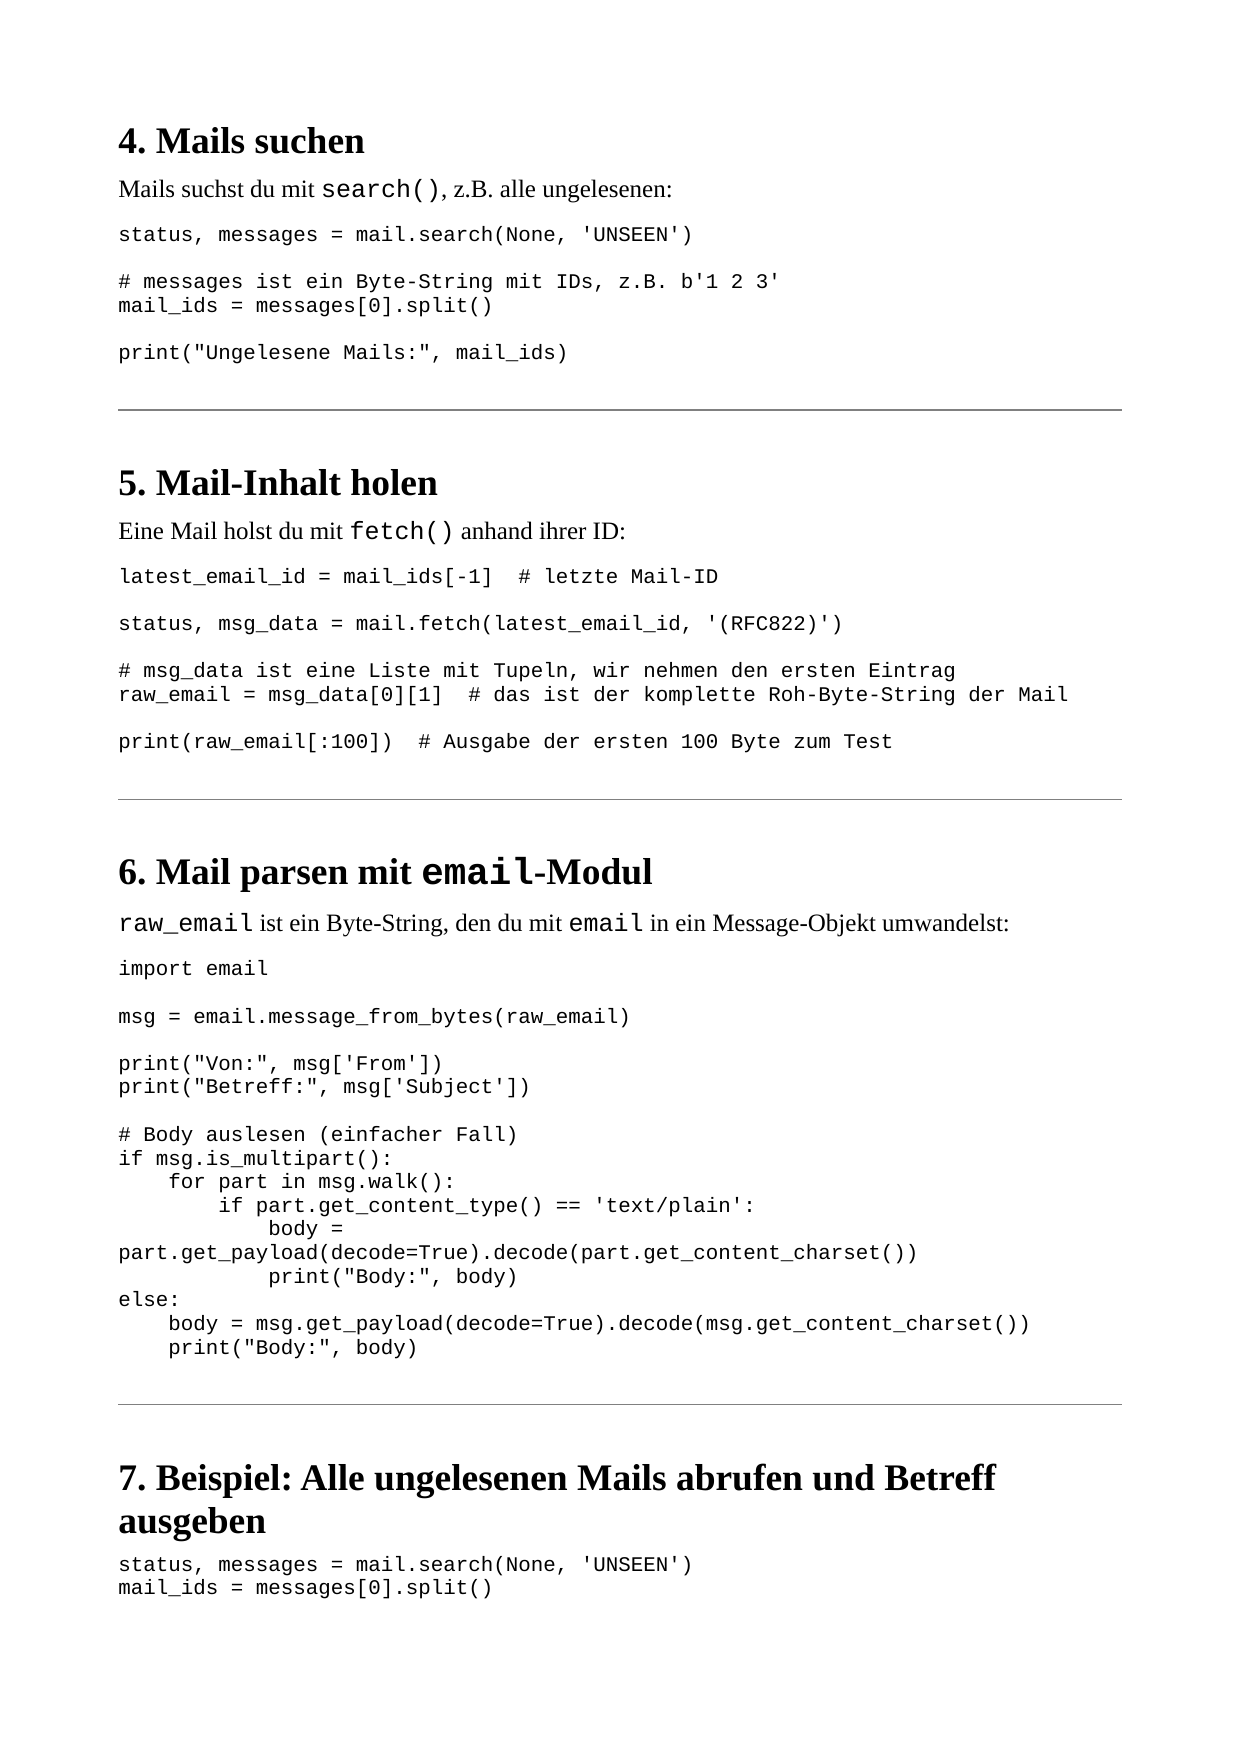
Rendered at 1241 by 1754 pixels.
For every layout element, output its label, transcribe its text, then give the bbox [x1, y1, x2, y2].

text # Body auslesen (einfacher Fall) [118, 1124, 1122, 1147]
text raw_email ist ein Byte-String, den du mit email in ein Message-Objekt umwandelst: [118, 908, 1122, 939]
text else: [118, 1289, 1122, 1313]
text status, messages = mail.search(None, 'UNSEEN') [118, 224, 1122, 247]
text if msg.is_multipart(): [118, 1147, 1122, 1171]
subtitle 4. Mails suchen [118, 118, 1122, 161]
subtitle 5. Mail-Inhalt holen [118, 460, 1122, 503]
text raw_email = msg_data[0][1] # das ist der komplette Roh-Byte-String der Mail [118, 684, 1122, 708]
text status, msg_data = mail.fetch(latest_email_id, '(RFC822)') [118, 613, 1122, 637]
text print("Betreff:", msg['Subject']) [118, 1077, 1122, 1100]
text print(raw_email[:100]) # Ausgabe der ersten 100 Byte zum Test [118, 731, 1122, 755]
text mail_ids = messages[0].split() [118, 1577, 1122, 1601]
text for part in msg.walk(): [118, 1171, 1122, 1195]
text latest_email_id = mail_ids[-1] # letzte Mail-ID [118, 566, 1122, 589]
subtitle 7. Beispiel: Alle ungelesenen Mails abrufen und Betreff ausgeben [118, 1455, 1122, 1541]
text print("Body:", body) [118, 1337, 1122, 1360]
text Mails suchst du mit search(), z.B. alle ungelesenen: [118, 174, 1122, 204]
text body = msg.get_payload(decode=True).decode(msg.get_content_charset()) [118, 1313, 1122, 1337]
text print("Von:", msg['From']) [118, 1053, 1122, 1077]
text status, messages = mail.search(None, 'UNSEEN') [118, 1554, 1122, 1577]
subtitle 6. Mail parsen mit email-Modul [118, 849, 1122, 896]
text mail_ids = messages[0].split() [118, 295, 1122, 318]
text import email [118, 958, 1122, 982]
text # messages ist ein Byte-String mit IDs, z.B. b'1 2 3' [118, 271, 1122, 295]
text if part.get_content_type() == 'text/plain': [118, 1195, 1122, 1218]
text Eine Mail holst du mit fetch() anhand ihrer ID: [118, 516, 1122, 547]
text print("Body:", body) [118, 1266, 1122, 1289]
text print("Ungelesene Mails:", mail_ids) [118, 342, 1122, 366]
text msg = email.message_from_bytes(raw_email) [118, 1006, 1122, 1029]
text body = part.get_payload(decode=True).decode(part.get_content_charset()) [118, 1218, 1122, 1266]
text # msg_data ist eine Liste mit Tupeln, wir nehmen den ersten Eintrag [118, 660, 1122, 684]
